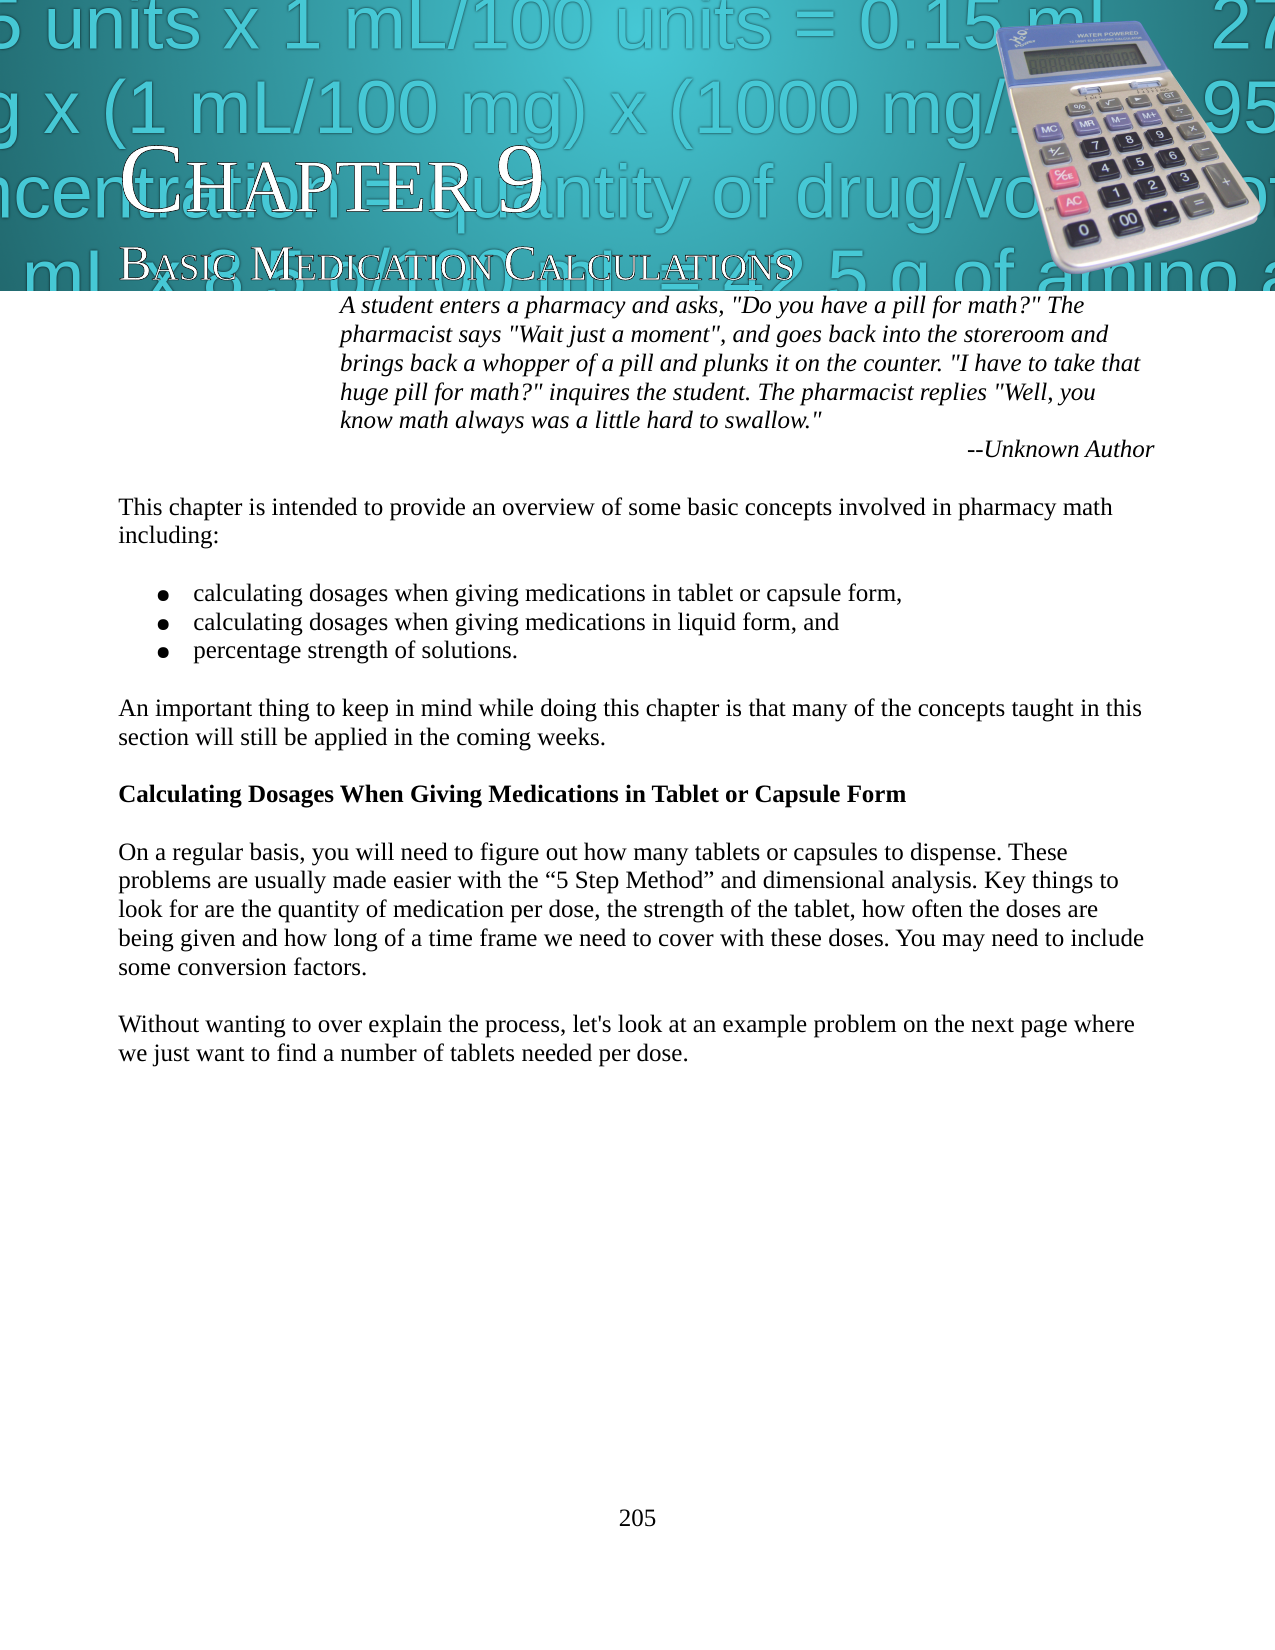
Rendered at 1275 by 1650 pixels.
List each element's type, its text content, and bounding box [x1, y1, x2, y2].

list percentage strength of solutions. [156, 636, 1157, 664]
text --Unknown Author [118, 434, 1157, 463]
text This chapter is intended to provide an overview of some basic concepts involved in pharmacy math including: [118, 492, 1157, 549]
text Calculating Dosages When Giving Medications in Tablet or Capsule Form [118, 779, 1157, 808]
text An important thing to keep in mind while doing this chapter is that many of the concepts taught in this section will still be applied in the coming weeks. [118, 693, 1157, 751]
text Without wanting to over explain the process, let's look at an example problem on the next page where we just want to find a number of tablets needed per dose. [118, 1009, 1157, 1067]
list calculating dosages when giving medications in liquid form, and [156, 607, 1157, 636]
text On a regular basis, you will need to figure out how many tablets or capsules to dispense. These problems are usually made easier with the “5 Step Method” and dimensional analysis. Key things to look for are the quantity of medication per dose, the strength of the tablet, how often the doses are being given and how long of a time frame we need to cover with these doses. You may need to include some conversion factors. [118, 837, 1157, 981]
picture [0, 0, 1275, 291]
list calculating dosages when giving medications in tablet or capsule form, [156, 578, 1157, 607]
text A student enters a pharmacy and asks, "Do you have a pill for math?" The pharmacist says "Wait just a moment", and goes back into the storeroom and brings back a whopper of a pill and plunks it on the counter. "I have to take that huge pill for math?" inquires the student. The pharmacist replies "Well, you know math always was a little hard to swallow." [340, 291, 1157, 434]
